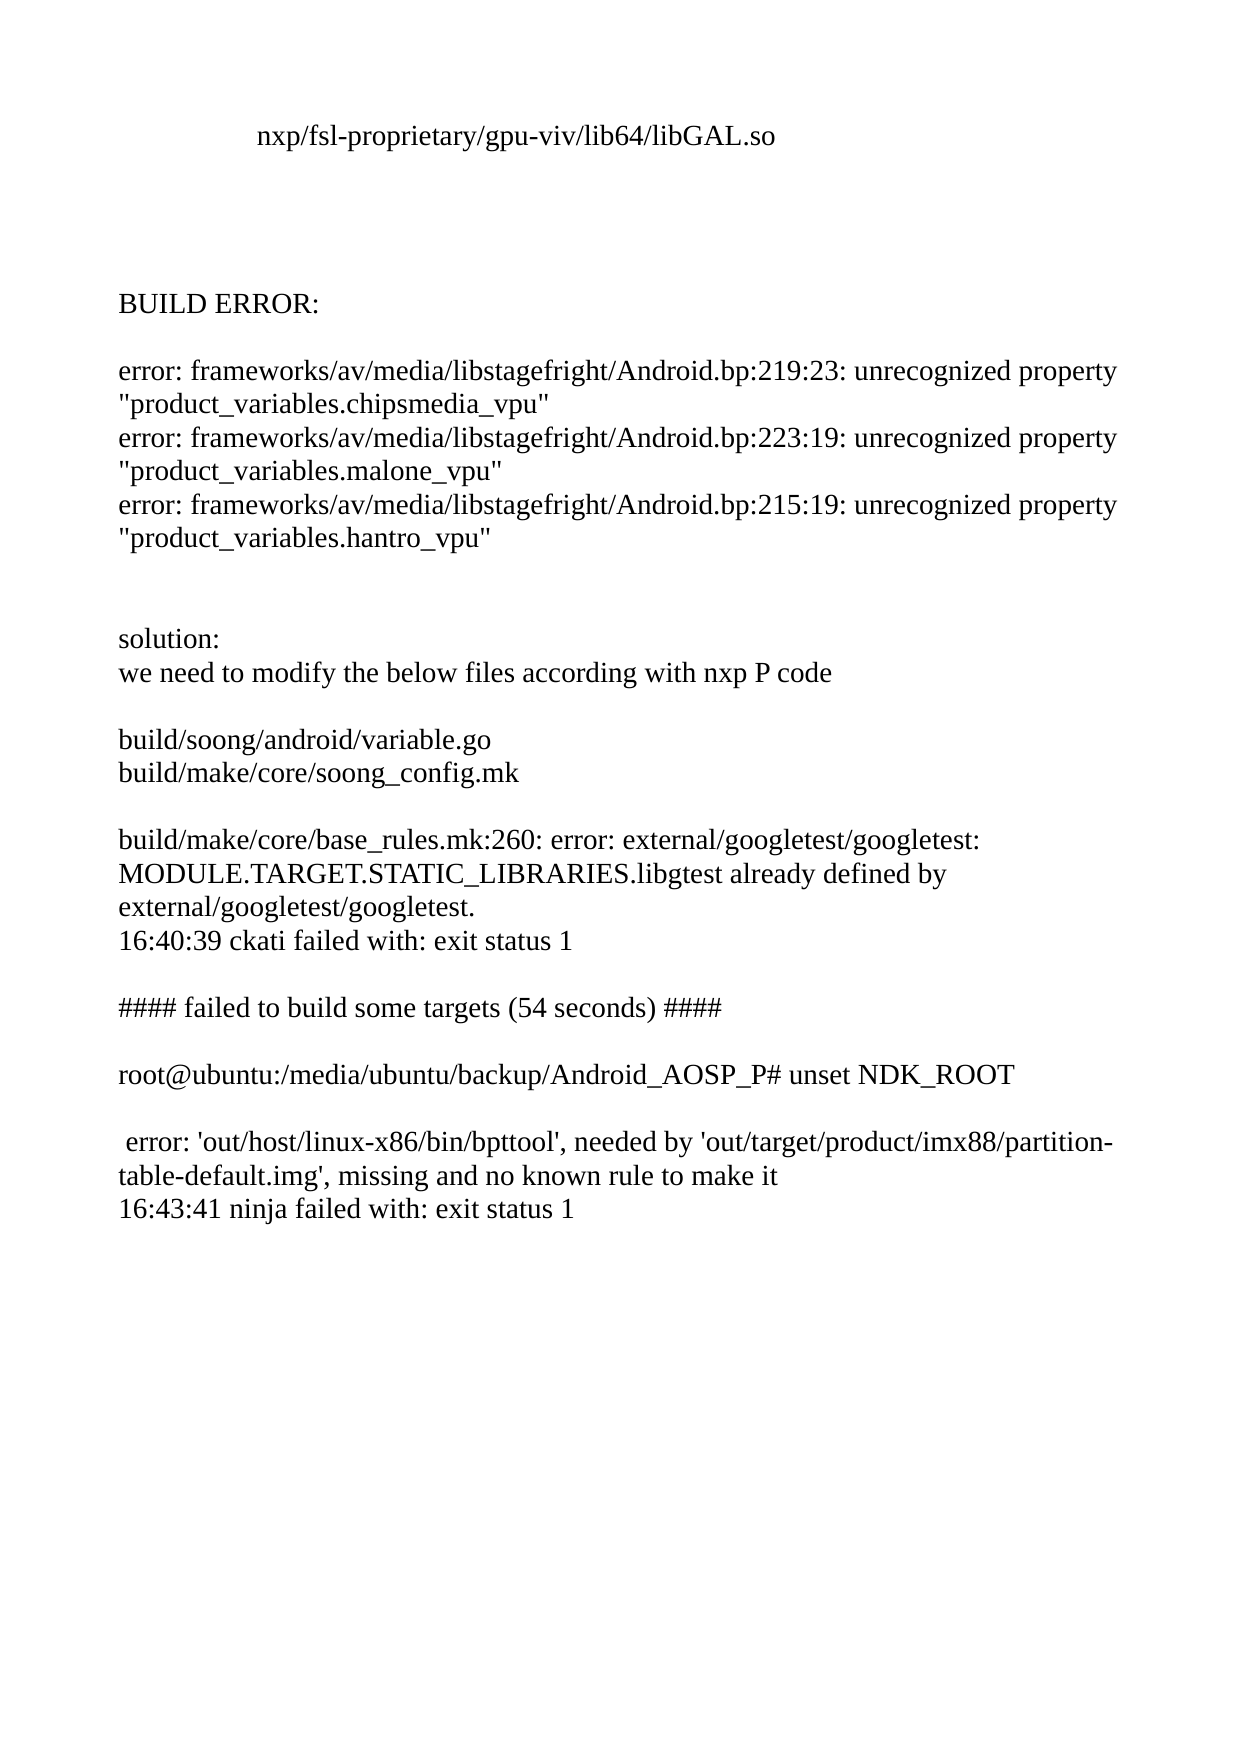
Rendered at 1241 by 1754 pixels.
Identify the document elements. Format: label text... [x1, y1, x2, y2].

text root@ubuntu:/media/ubuntu/backup/Android_AOSP_P# unset NDK_ROOT [118, 1057, 1122, 1091]
text 16:43:41 ninja failed with: exit status 1 [118, 1191, 1122, 1225]
text nxp/fsl-proprietary/gpu-viv/lib64/libGAL.so [118, 118, 1122, 152]
text 16:40:39 ckati failed with: exit status 1 [118, 923, 1122, 957]
text #### failed to build some targets (54 seconds) #### [118, 990, 1122, 1024]
text error: frameworks/av/media/libstagefright/Android.bp:223:19: unrecognized property "product_variables.malone_vpu" [118, 420, 1122, 487]
text error: 'out/host/linux-x86/bin/bpttool', needed by 'out/target/product/imx88/partition-table-default.img', missing and no known rule to make it [118, 1124, 1122, 1191]
text error: frameworks/av/media/libstagefright/Android.bp:219:23: unrecognized property "product_variables.chipsmedia_vpu" [118, 353, 1122, 420]
text build/soong/android/variable.go [118, 722, 1122, 755]
text BUILD ERROR: [118, 286, 1122, 319]
text error: frameworks/av/media/libstagefright/Android.bp:215:19: unrecognized property "product_variables.hantro_vpu" [118, 487, 1122, 554]
text build/make/core/soong_config.mk [118, 755, 1122, 789]
text build/make/core/base_rules.mk:260: error: external/googletest/googletest: MODULE.TARGET.STATIC_LIBRARIES.libgtest already defined by external/googletest/googletest. [118, 822, 1122, 923]
text we need to modify the below files according with nxp P code [118, 655, 1122, 688]
text solution: [118, 621, 1122, 655]
